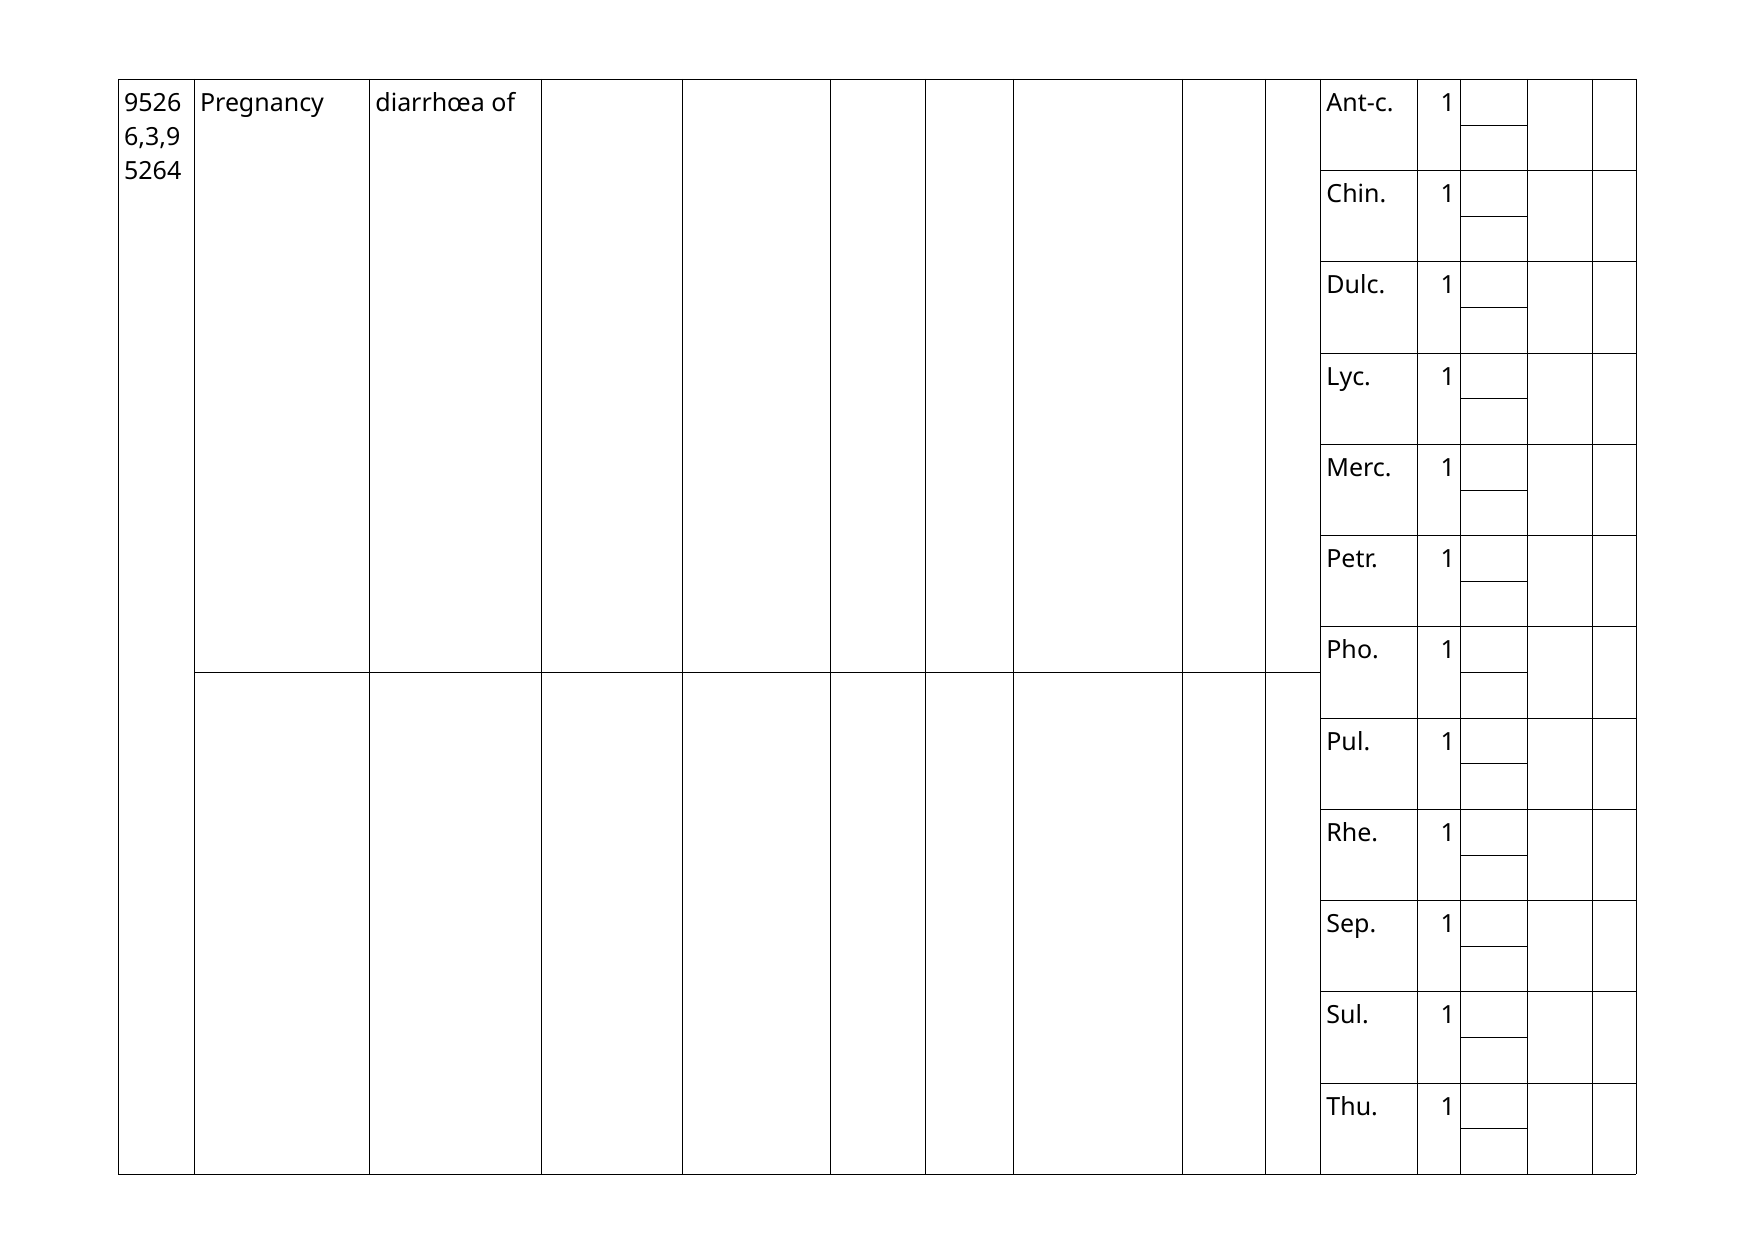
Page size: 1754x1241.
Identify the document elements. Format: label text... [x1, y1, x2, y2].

table_cell [1266, 80, 1320, 672]
table_cell [1461, 992, 1527, 1037]
table_cell [1461, 764, 1527, 809]
table_cell [1593, 627, 1636, 718]
table_cell [1528, 536, 1592, 626]
table_cell [1528, 80, 1592, 170]
table_cell [926, 673, 1013, 1174]
table_cell [1461, 262, 1527, 307]
table_cell [1461, 582, 1527, 626]
table_cell [1461, 901, 1527, 946]
table_cell 1 [1418, 719, 1460, 809]
table_cell [1593, 992, 1636, 1083]
table_cell [1461, 126, 1527, 170]
table_cell [1461, 171, 1527, 216]
table_cell diarrhœa of [370, 80, 541, 672]
table_cell [1461, 1129, 1527, 1174]
table_cell Pregnancy [195, 80, 369, 672]
table_cell Sul. [1321, 992, 1417, 1083]
table_cell [1528, 445, 1592, 535]
table_cell [1014, 673, 1182, 1174]
table_cell [1461, 80, 1527, 124]
table_cell [831, 80, 925, 672]
table_cell [1461, 217, 1527, 261]
table_cell 1 [1418, 445, 1460, 535]
table_cell [1593, 171, 1636, 261]
table_cell [1461, 673, 1527, 718]
table_cell [1528, 719, 1592, 809]
table_cell [1593, 262, 1636, 353]
table_cell [195, 673, 369, 1174]
table_cell Pul. [1321, 719, 1417, 809]
table_cell [1528, 354, 1592, 444]
table_cell 1 [1418, 80, 1460, 170]
table_cell [1461, 810, 1527, 854]
table_cell [1461, 719, 1527, 763]
table_cell [1593, 810, 1636, 900]
table_cell [1528, 810, 1592, 900]
table_cell 1 [1418, 810, 1460, 900]
table_cell [1183, 673, 1265, 1174]
table_cell Sep. [1321, 901, 1417, 991]
table_cell 1 [1418, 1084, 1460, 1174]
table_cell [1528, 627, 1592, 718]
table_cell [1528, 901, 1592, 991]
table_cell [1461, 491, 1527, 535]
table_cell [1266, 673, 1320, 1174]
table_cell 1 [1418, 901, 1460, 991]
table_cell Ant-c. [1321, 80, 1417, 170]
table_cell Pho. [1321, 627, 1417, 718]
table_cell 95266,3,95264 [119, 80, 194, 1174]
table_cell [926, 80, 1013, 672]
table_cell [1461, 399, 1527, 444]
table_cell 1 [1418, 354, 1460, 444]
table_cell [683, 80, 830, 672]
table_cell [1183, 80, 1265, 672]
table_cell [1593, 536, 1636, 626]
table_cell [683, 673, 830, 1174]
table_cell [1593, 80, 1636, 170]
table_cell [1461, 1084, 1527, 1128]
table_cell Rhe. [1321, 810, 1417, 900]
table_cell [1528, 1084, 1592, 1174]
table_cell 1 [1418, 992, 1460, 1083]
table_cell [1593, 354, 1636, 444]
table_cell 1 [1418, 262, 1460, 353]
table_cell [542, 673, 682, 1174]
table_cell [1461, 856, 1527, 900]
table_cell [1593, 1084, 1636, 1174]
table_cell Lyc. [1321, 354, 1417, 444]
table_cell [1528, 171, 1592, 261]
table_cell [831, 673, 925, 1174]
table_cell [1528, 262, 1592, 353]
table_cell [1461, 354, 1527, 398]
table_cell Chin. [1321, 171, 1417, 261]
table_cell [1461, 536, 1527, 581]
table_cell [1593, 445, 1636, 535]
table_cell Petr. [1321, 536, 1417, 626]
table_cell [542, 80, 682, 672]
table_cell 1 [1418, 627, 1460, 718]
table_cell [1014, 80, 1182, 672]
table_cell [1461, 445, 1527, 489]
table_cell Thu. [1321, 1084, 1417, 1174]
table_cell 1 [1418, 171, 1460, 261]
table_cell [370, 673, 541, 1174]
table_cell [1461, 947, 1527, 991]
table_cell [1593, 901, 1636, 991]
table_cell 1 [1418, 536, 1460, 626]
table_cell [1461, 627, 1527, 672]
table_cell [1528, 992, 1592, 1083]
table_cell [1593, 719, 1636, 809]
table_cell Dulc. [1321, 262, 1417, 353]
table_cell [1461, 1038, 1527, 1083]
table_cell [1461, 308, 1527, 353]
table_cell Merc. [1321, 445, 1417, 535]
